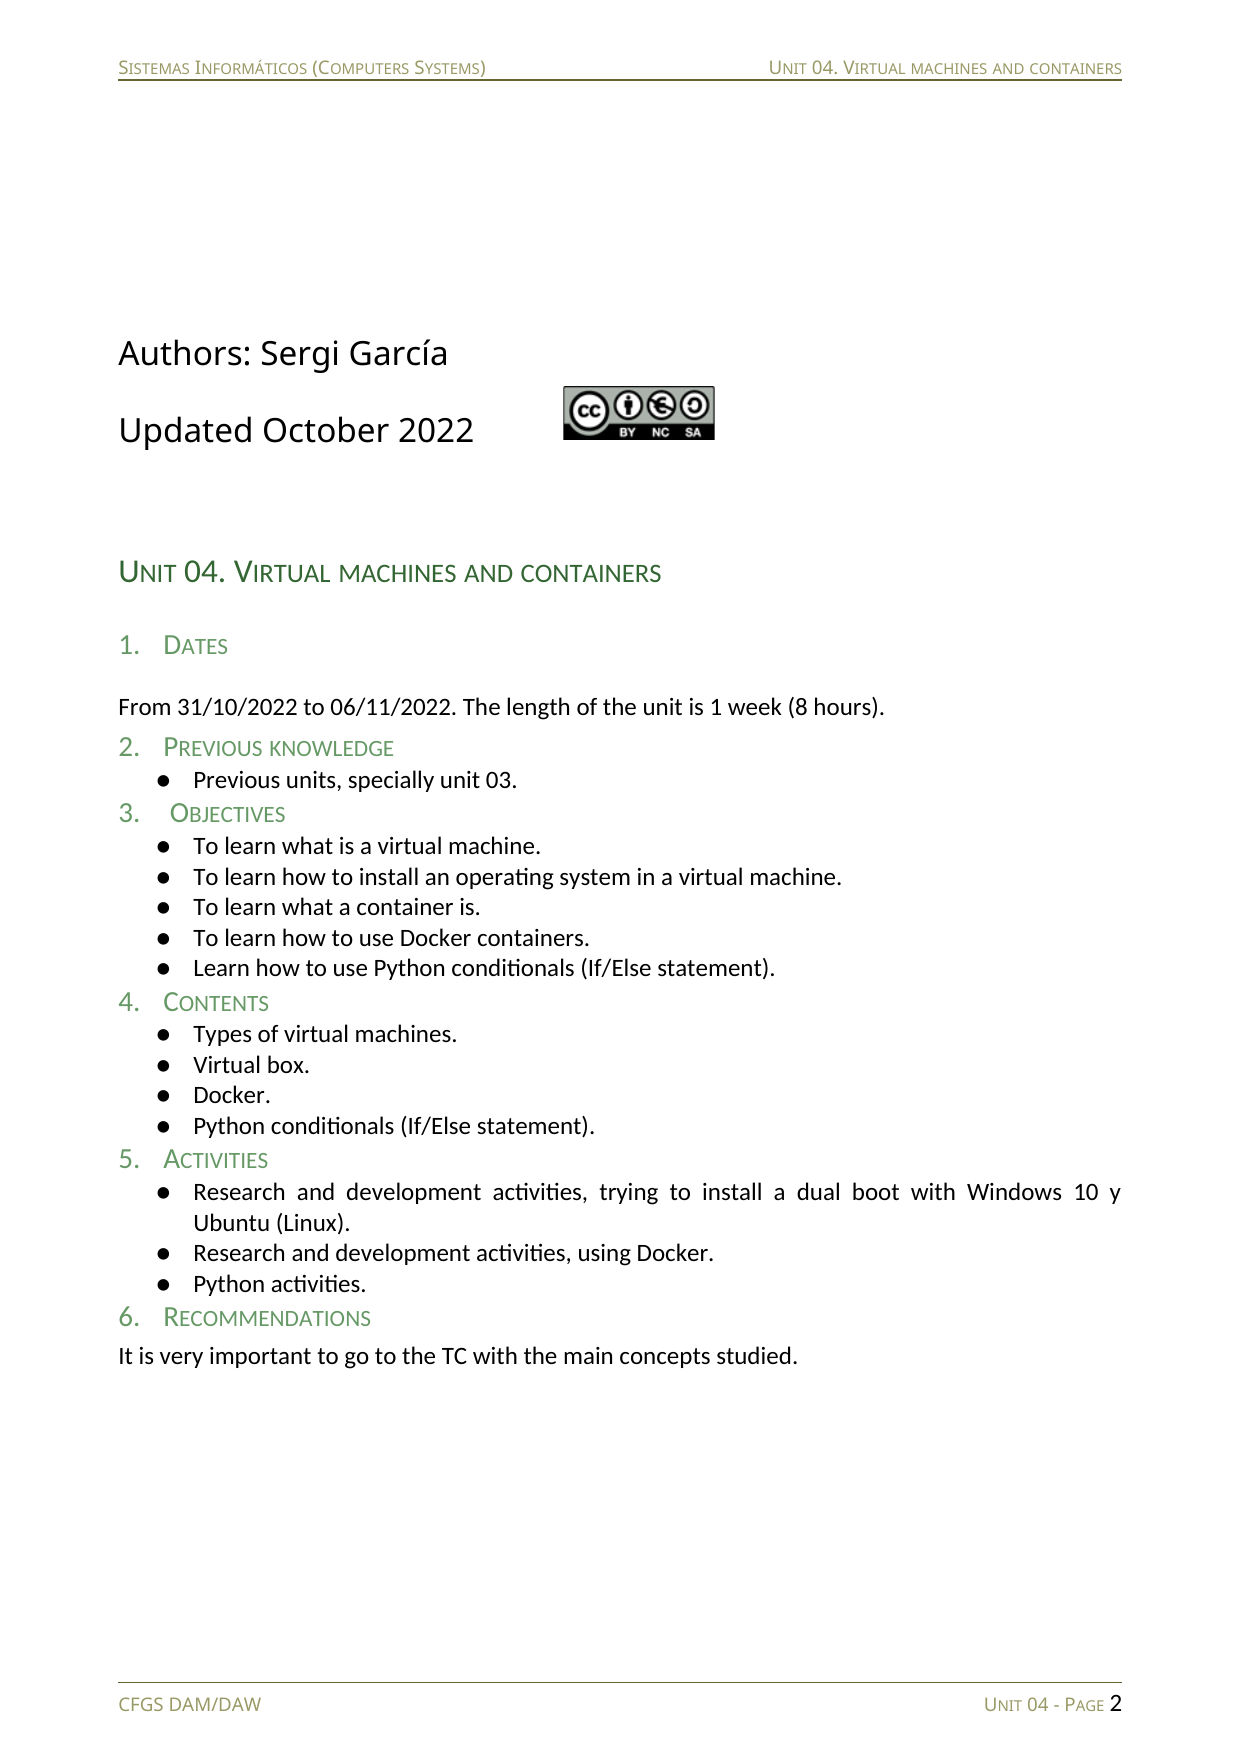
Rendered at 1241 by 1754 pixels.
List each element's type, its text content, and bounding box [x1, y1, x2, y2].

list Virtual box. [156, 1049, 1122, 1079]
text Updated October 2022 [118, 407, 1122, 453]
subtitle Recommendations [118, 1298, 1122, 1334]
list Research and development activities, trying to install a dual boot with Windows 10 y Ubuntu (Linux). [156, 1176, 1122, 1237]
list Research and development activities, using Docker. [156, 1237, 1122, 1268]
subtitle Dates [118, 626, 1122, 661]
text Authors: Sergi García [118, 329, 1122, 375]
subtitle Previous knowledge [118, 728, 1122, 764]
subtitle Objectives [118, 794, 1122, 830]
list Learn how to use Python conditionals (If/Else statement). [156, 952, 1122, 983]
list To learn how to install an operating system in a virtual machine. [156, 861, 1122, 891]
picture [563, 386, 715, 440]
list Docker. [156, 1079, 1122, 1110]
text From 31/10/2022 to 06/11/2022. The length of the unit is 1 week (8 hours). [118, 691, 1122, 722]
list Python conditionals (If/Else statement). [156, 1110, 1122, 1141]
list To learn what is a virtual machine. [156, 830, 1122, 861]
text Unit 04. Virtual machines and containers [118, 550, 1122, 591]
list To learn what a container is. [156, 891, 1122, 922]
text It is very important to go to the TC with the main concepts studied. [118, 1340, 1122, 1371]
subtitle Activities [118, 1141, 1122, 1176]
subtitle Contents [118, 983, 1122, 1018]
list Previous units, specially unit 03. [156, 764, 1122, 794]
list Python activities. [156, 1268, 1122, 1298]
list To learn how to use Docker containers. [156, 922, 1122, 952]
list Types of virtual machines. [156, 1018, 1122, 1049]
